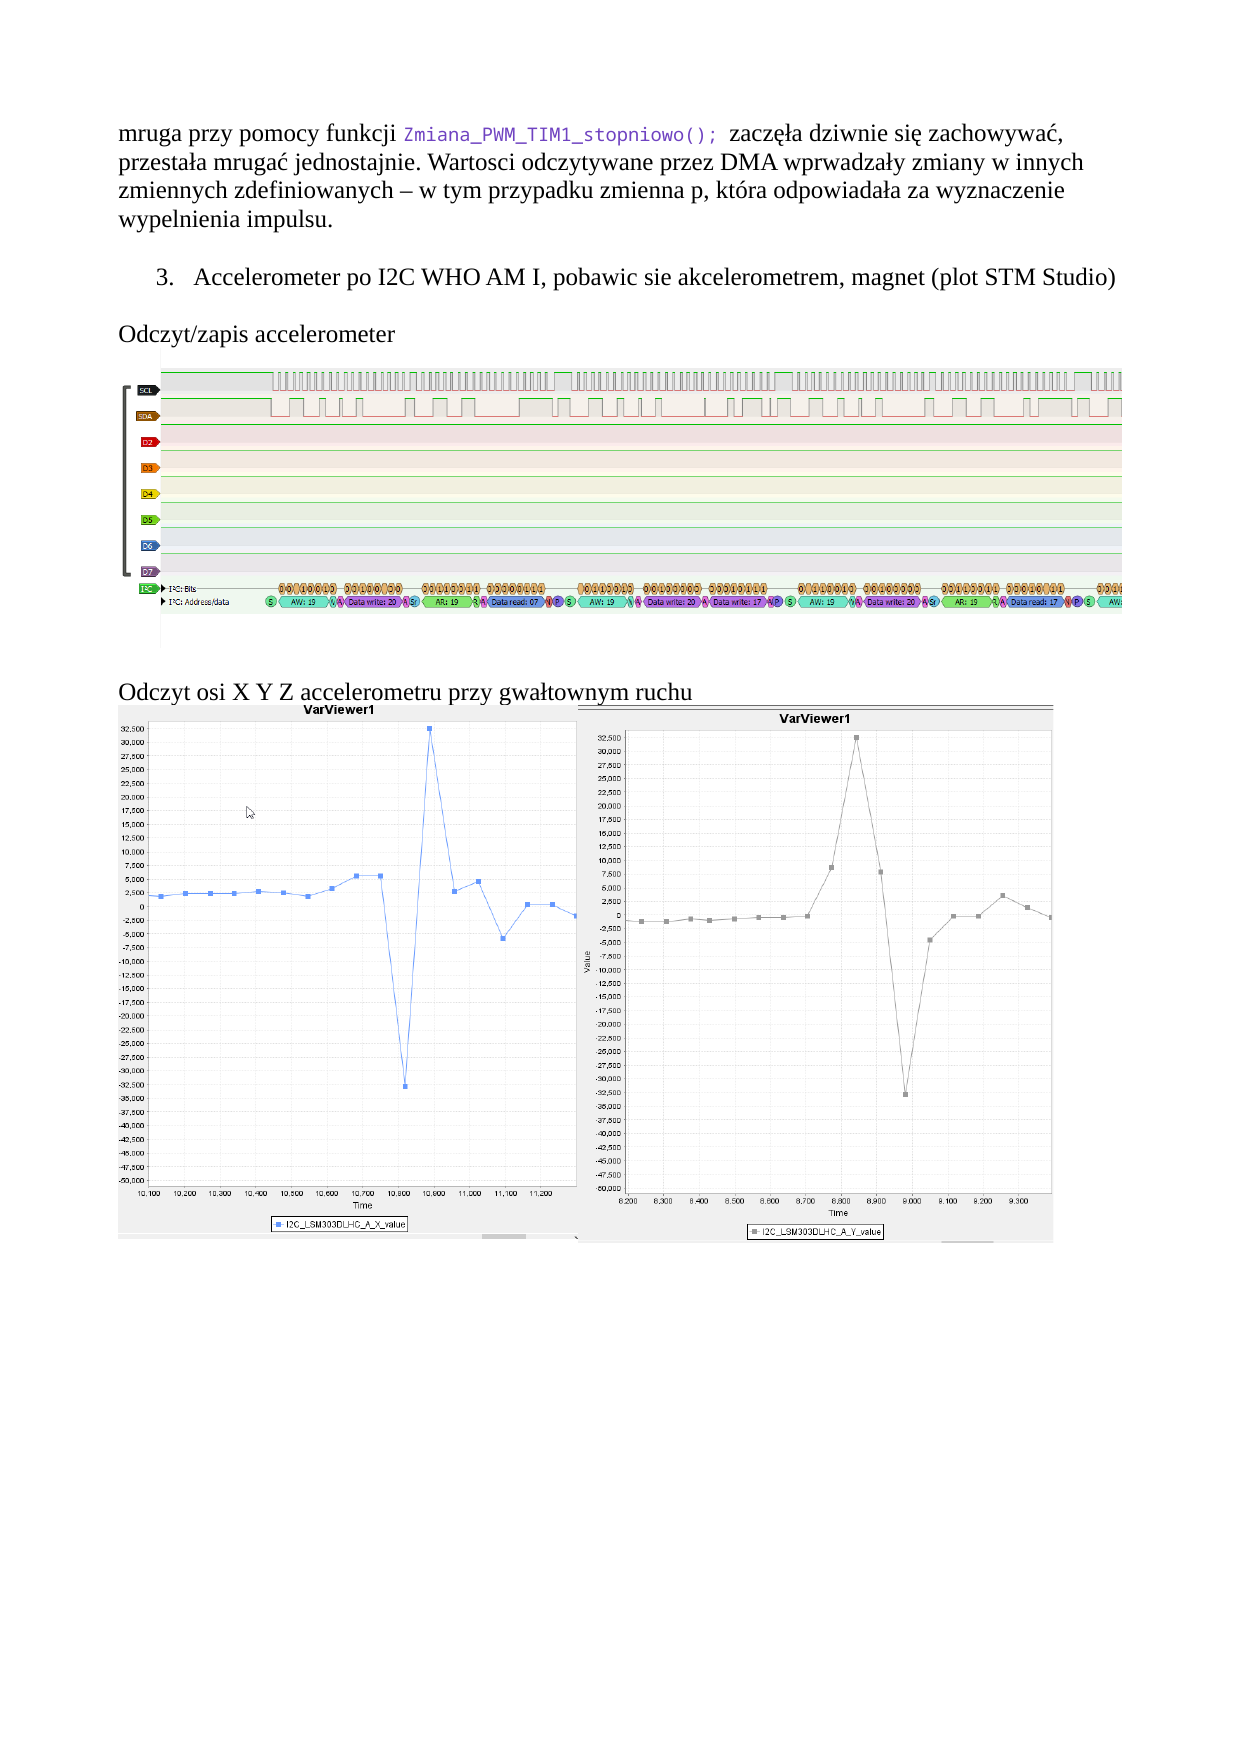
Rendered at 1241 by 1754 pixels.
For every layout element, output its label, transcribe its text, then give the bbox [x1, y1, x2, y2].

text Odczyt/zapis accelerometer [118, 319, 1122, 348]
text Odczyt osi X Y Z accelerometru przy gwałtownym ruchu [118, 677, 1122, 705]
text mruga przy pomocy funkcji Zmiana_PWM_TIM1_stopniowo(); zaczęła dziwnie się zachowywać, przestała mrugać jednostajnie. Wartosci odczytywane przez DMA wprwadzały zmiany w innych zmiennych zdefiniowanych – w tym przypadku zmienna p, która odpowiadała za wyznaczenie wypelnienia impulsu. [118, 118, 1122, 233]
list Accelerometer po I2C WHO AM I, pobawic sie akcelerometrem, magnet (plot STM Studio) [156, 262, 1122, 291]
